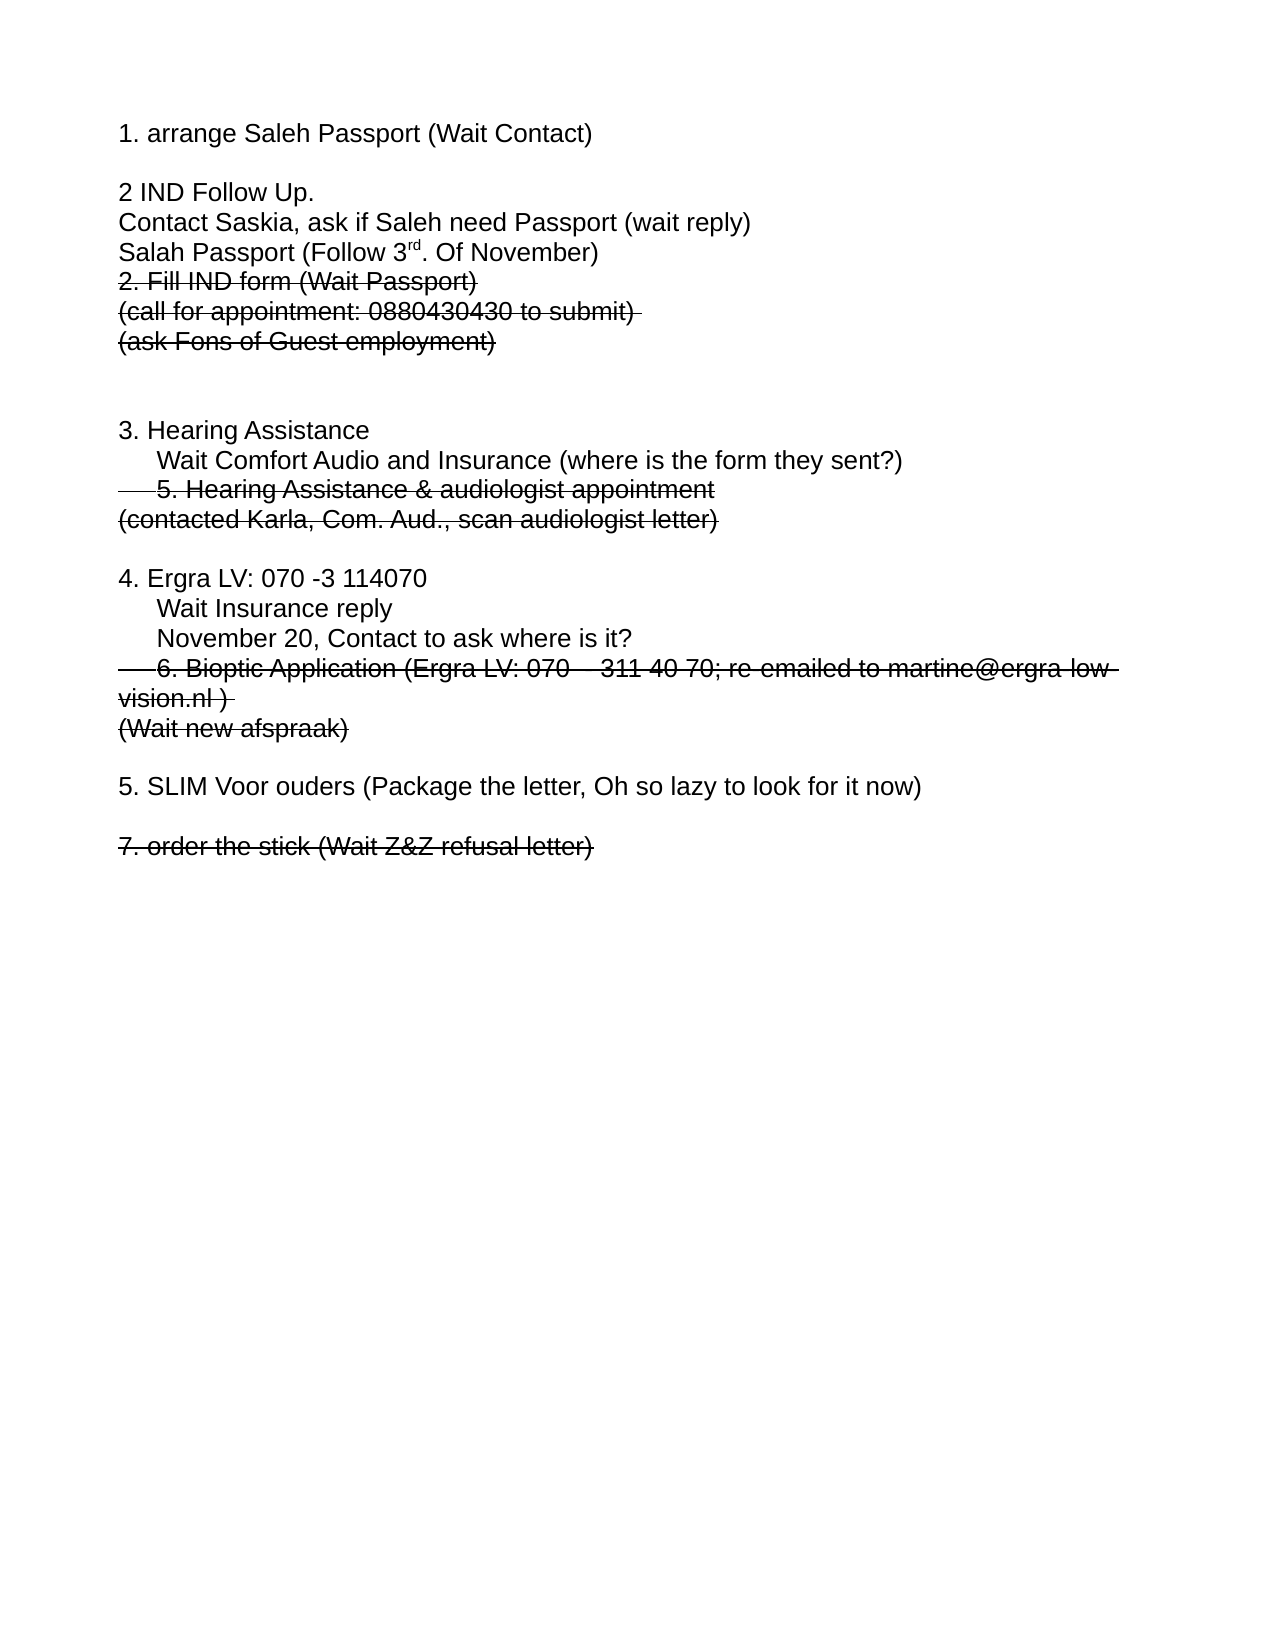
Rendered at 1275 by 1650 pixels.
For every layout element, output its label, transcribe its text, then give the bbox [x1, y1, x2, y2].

text 6. Bioptic Application (Ergra LV: 070 - 311 40 70; re-emailed to martine@ergra-low-vision.nl ) [118, 653, 1157, 713]
text Wait Comfort Audio and Insurance (where is the form they sent?) [118, 445, 1157, 474]
text (Wait new afspraak) [118, 713, 1157, 742]
text (call for appointment: 0880430430 to submit) [118, 296, 1157, 326]
text Contact Saskia, ask if Saleh need Passport (wait reply) [118, 207, 1157, 237]
text November 20, Contact to ask where is it? [118, 623, 1157, 653]
text 7. order the stick (Wait Z&Z refusal letter) [118, 831, 1157, 861]
text Salah Passport (Follow 3rd. Of November) [118, 237, 1157, 266]
text Wait Insurance reply [118, 593, 1157, 623]
text 2 IND Follow Up. [118, 177, 1157, 207]
text 3. Hearing Assistance [118, 415, 1157, 445]
text 5. SLIM Voor ouders (Package the letter, Oh so lazy to look for it now) [118, 771, 1157, 801]
text (contacted Karla, Com. Aud., scan audiologist letter) [118, 504, 1157, 534]
text 4. Ergra LV: 070 -3 114070 [118, 563, 1157, 593]
text (ask Fons of Guest employment) [118, 326, 1157, 356]
text 1. arrange Saleh Passport (Wait Contact) [118, 118, 1157, 148]
text 2. Fill IND form (Wait Passport) [118, 266, 1157, 296]
text 5. Hearing Assistance & audiologist appointment [118, 474, 1157, 504]
